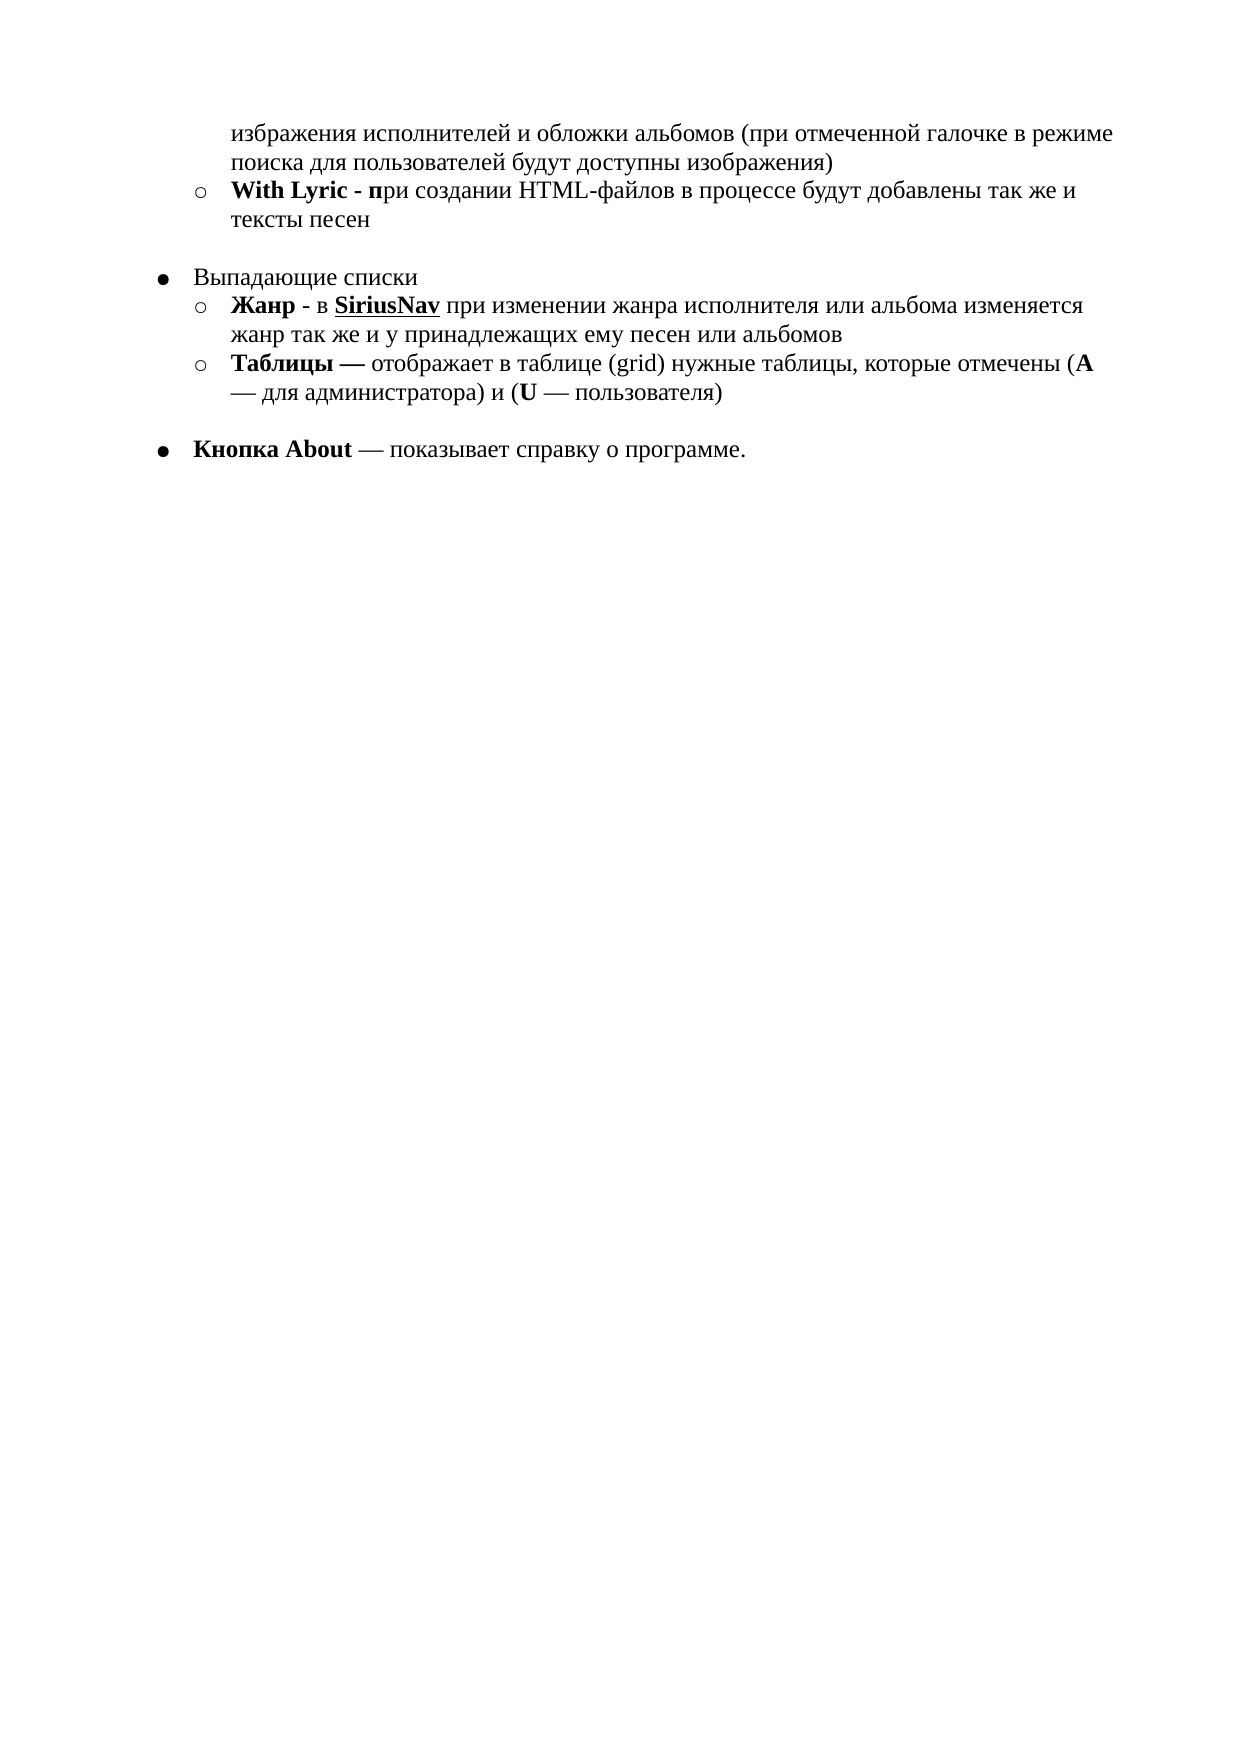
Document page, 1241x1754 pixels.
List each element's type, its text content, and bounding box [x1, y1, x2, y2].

list Таблицы — отображает в таблице (grid) нужные таблицы, которые отмечены (A — для администратора) и (U — пользователя) [193, 348, 1122, 406]
list избражения исполнителей и обложки альбомов (при отмеченной галочке в режиме поиска для пользователей будут доступны изображения) [193, 118, 1122, 176]
list Выпадающие списки [156, 262, 1122, 291]
list With Lyric - при создании HTML-файлов в процессе будут добавлены так же и тексты песен [193, 176, 1122, 233]
list Жанр - в SiriusNav при изменении жанра исполнителя или альбома изменяется жанр так же и у принадлежащих ему песен или альбомов [193, 291, 1122, 348]
list Кнопка About — показывает справку о программе. [156, 434, 1122, 463]
